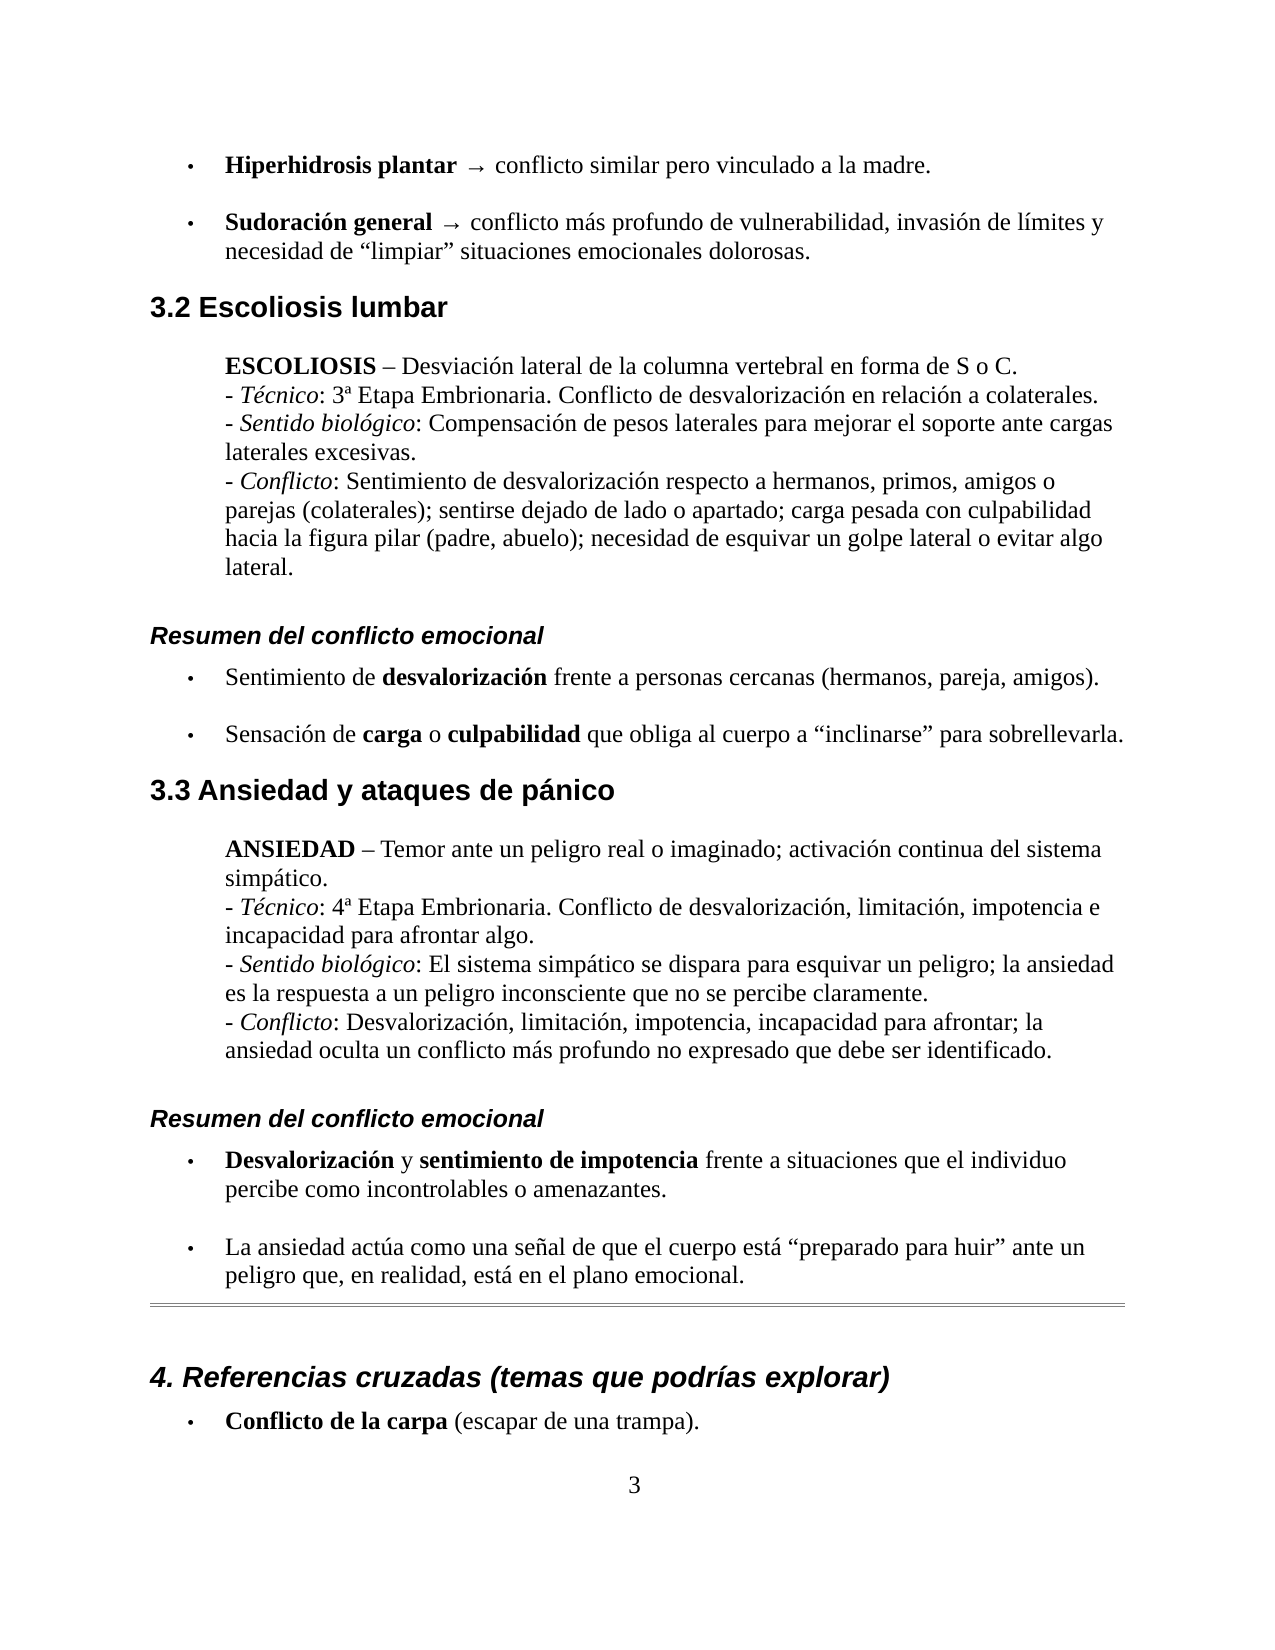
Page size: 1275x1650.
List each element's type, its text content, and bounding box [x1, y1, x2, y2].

subtitle 3.2 Escoliosis lumbar [150, 290, 1125, 323]
list Sudoración general → conflicto más profundo de vulnerabilidad, invasión de límites y necesidad de “limpiar” situaciones emocionales dolorosas. [187, 207, 1125, 265]
subtitle 3.3 Ansiedad y ataques de pánico [150, 773, 1125, 807]
list Sentimiento de desvalorización frente a personas cercanas (hermanos, pareja, amigos). [187, 662, 1125, 719]
list Sensación de carga o culpabilidad que obliga al cuerpo a “inclinarse” para sobrellevarla. [187, 719, 1125, 748]
list Conflicto de la carpa (escapar de una trampa). [187, 1406, 1125, 1435]
list Desvalorización y sentimiento de impotencia frente a situaciones que el individuo percibe como incontrolables o amenazantes. [187, 1145, 1125, 1232]
subtitle 4. Referencias cruzadas (temas que podrías explorar) [150, 1360, 1125, 1394]
list Hiperhidrosis plantar → conflicto similar pero vinculado a la madre. [187, 150, 1125, 207]
text ESCOLIOSIS – Desviación lateral de la columna vertebral en forma de S o C. - Técnico: 3ª Etapa Embrionaria. Conflicto de desvalorización en relación a colaterales. - Sentido biológico: Compensación de pesos laterales para mejorar el soporte ante cargas laterales excesivas. - Conflicto: Sentimiento de desvalorización respecto a hermanos, primos, amigos o parejas (colaterales); sentirse dejado de lado o apartado; carga pesada con culpabilidad hacia la figura pilar (padre, abuelo); necesidad de esquivar un golpe lateral o evitar algo lateral. [225, 351, 1125, 581]
subtitle Resumen del conflicto emocional [150, 621, 1125, 649]
text ANSIEDAD – Temor ante un peligro real o imaginado; activación continua del sistema simpático. - Técnico: 4ª Etapa Embrionaria. Conflicto de desvalorización, limitación, impotencia e incapacidad para afrontar algo. - Sentido biológico: El sistema simpático se dispara para esquivar un peligro; la ansiedad es la respuesta a un peligro inconsciente que no se percibe claramente. - Conflicto: Desvalorización, limitación, impotencia, incapacidad para afrontar; la ansiedad oculta un conflicto más profundo no expresado que debe ser identificado. [225, 834, 1125, 1064]
subtitle Resumen del conflicto emocional [150, 1104, 1125, 1133]
list La ansiedad actúa como una señal de que el cuerpo está “preparado para huir” ante un peligro que, en realidad, está en el plano emocional. [187, 1232, 1125, 1289]
